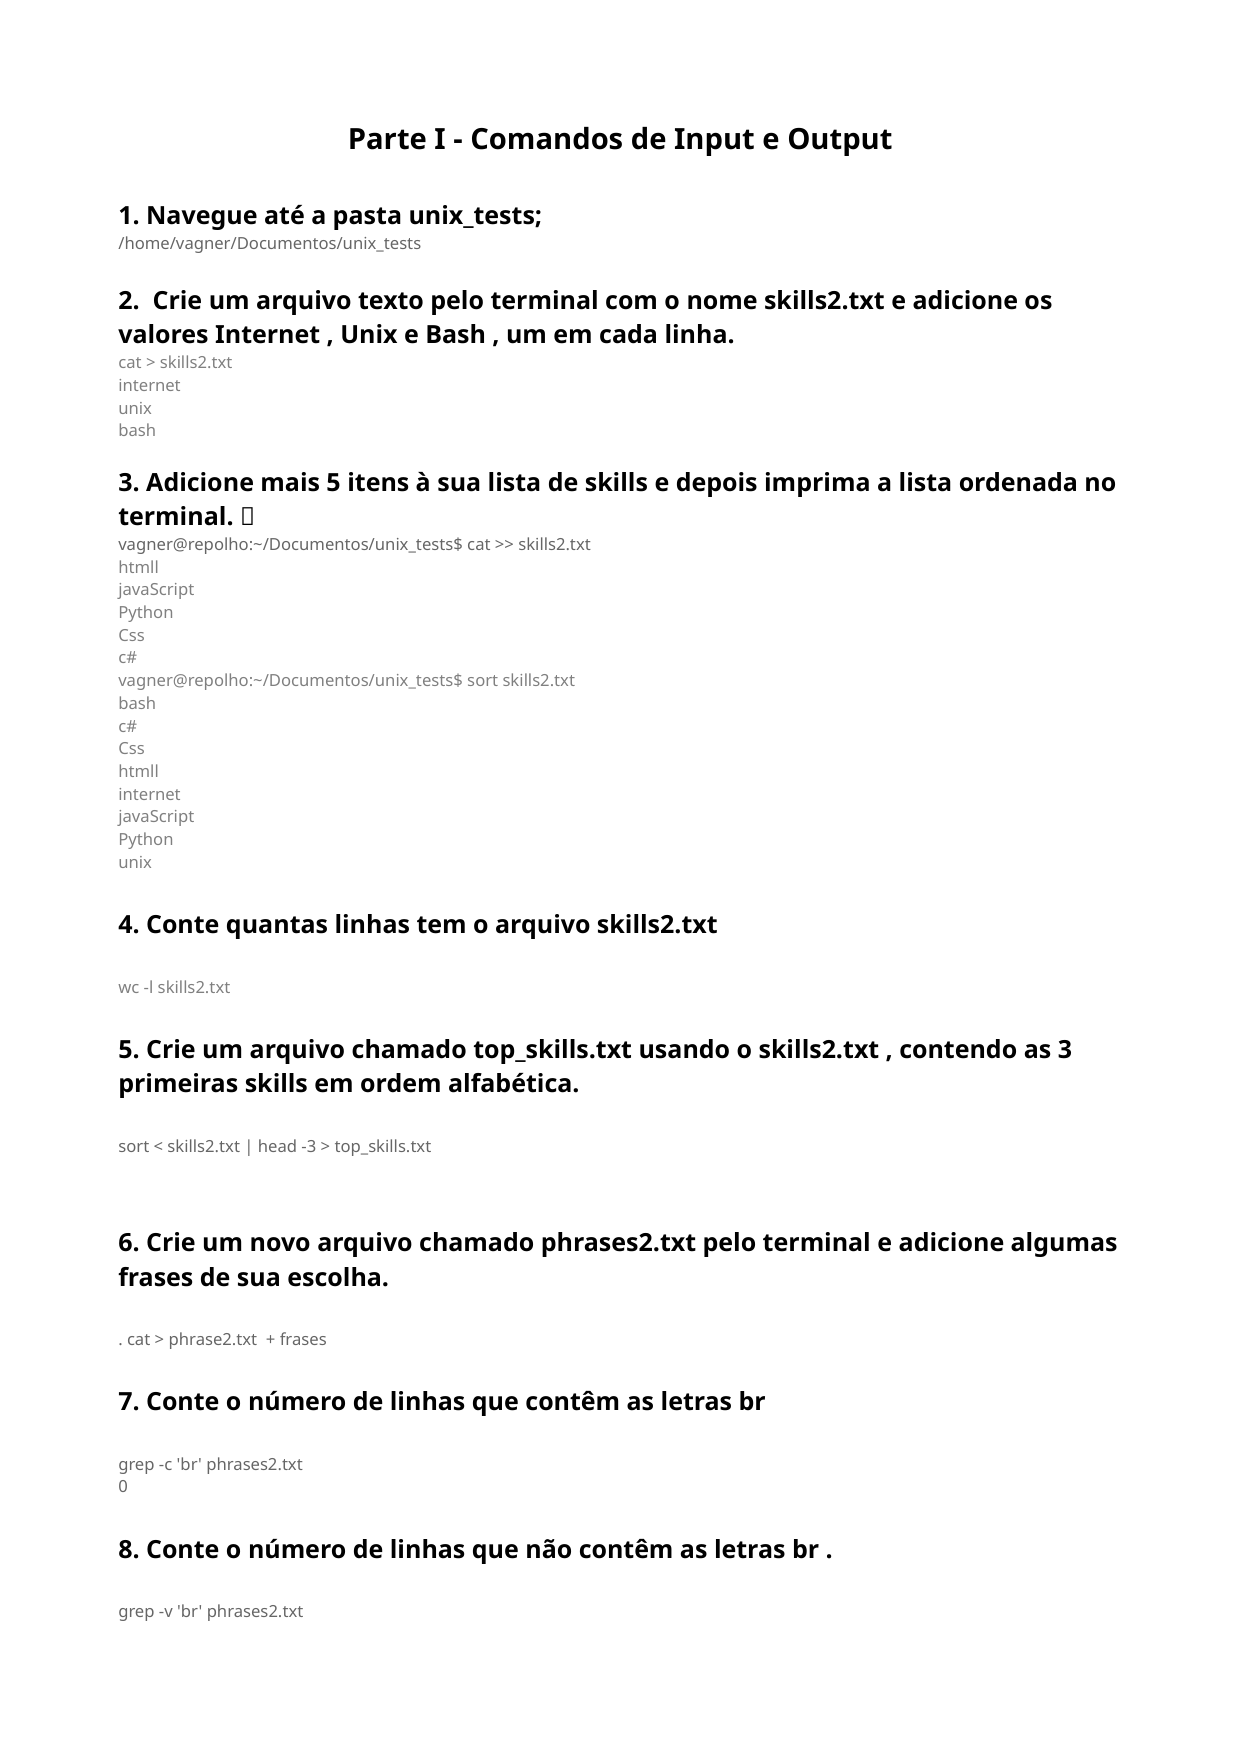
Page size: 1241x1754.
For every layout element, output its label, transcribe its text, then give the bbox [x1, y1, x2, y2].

text 2. Crie um arquivo texto pelo terminal com o nome skills2.txt e adicione os valores Internet , Unix e Bash , um em cada linha. [118, 283, 1122, 351]
text bash [118, 419, 1122, 442]
text c# [118, 714, 1122, 737]
text htmll [118, 759, 1122, 782]
text 4. Conte quantas linhas tem o arquivo skills2.txt [118, 907, 1122, 941]
text bash [118, 691, 1122, 714]
text . cat > phrase2.txt + frases [118, 1327, 1122, 1350]
text c# [118, 646, 1122, 669]
text javaScript [118, 805, 1122, 828]
text unix [118, 850, 1122, 873]
text 3. Adicione mais 5 itens à sua lista de skills e depois imprima a lista ordenada no terminal. 🤓 [118, 464, 1122, 532]
text internet [118, 373, 1122, 396]
text Css [118, 737, 1122, 759]
text javaScript [118, 578, 1122, 601]
text Parte I - Comandos de Input e Output [118, 118, 1122, 158]
text 5. Crie um arquivo chamado top_skills.txt usando o skills2.txt , contendo as 3 primeiras skills em ordem alfabética. [118, 1032, 1122, 1100]
text Python [118, 828, 1122, 850]
text unix [118, 396, 1122, 419]
text wc -l skills2.txt [118, 975, 1122, 998]
text Python [118, 601, 1122, 623]
text 7. Conte o número de linhas que contêm as letras br [118, 1384, 1122, 1418]
text grep -v 'br' phrases2.txt [118, 1600, 1122, 1622]
text vagner@repolho:~/Documentos/unix_tests$ sort skills2.txt [118, 669, 1122, 691]
text vagner@repolho:~/Documentos/unix_tests$ cat >> skills2.txt [118, 532, 1122, 555]
text internet [118, 782, 1122, 805]
text sort < skills2.txt | head -3 > top_skills.txt [118, 1134, 1122, 1157]
text 6. Crie um novo arquivo chamado phrases2.txt pelo terminal e adicione algumas frases de sua escolha. [118, 1225, 1122, 1293]
text /home/vagner/Documentos/unix_tests [118, 232, 1122, 254]
text grep -c 'br' phrases2.txt [118, 1452, 1122, 1475]
text 1. Navegue até a pasta unix_tests; [118, 197, 1122, 232]
text 8. Conte o número de linhas que não contêm as letras br . [118, 1532, 1122, 1566]
text 0 [118, 1475, 1122, 1498]
text htmll [118, 555, 1122, 578]
text Css [118, 623, 1122, 646]
text cat > skills2.txt [118, 351, 1122, 373]
